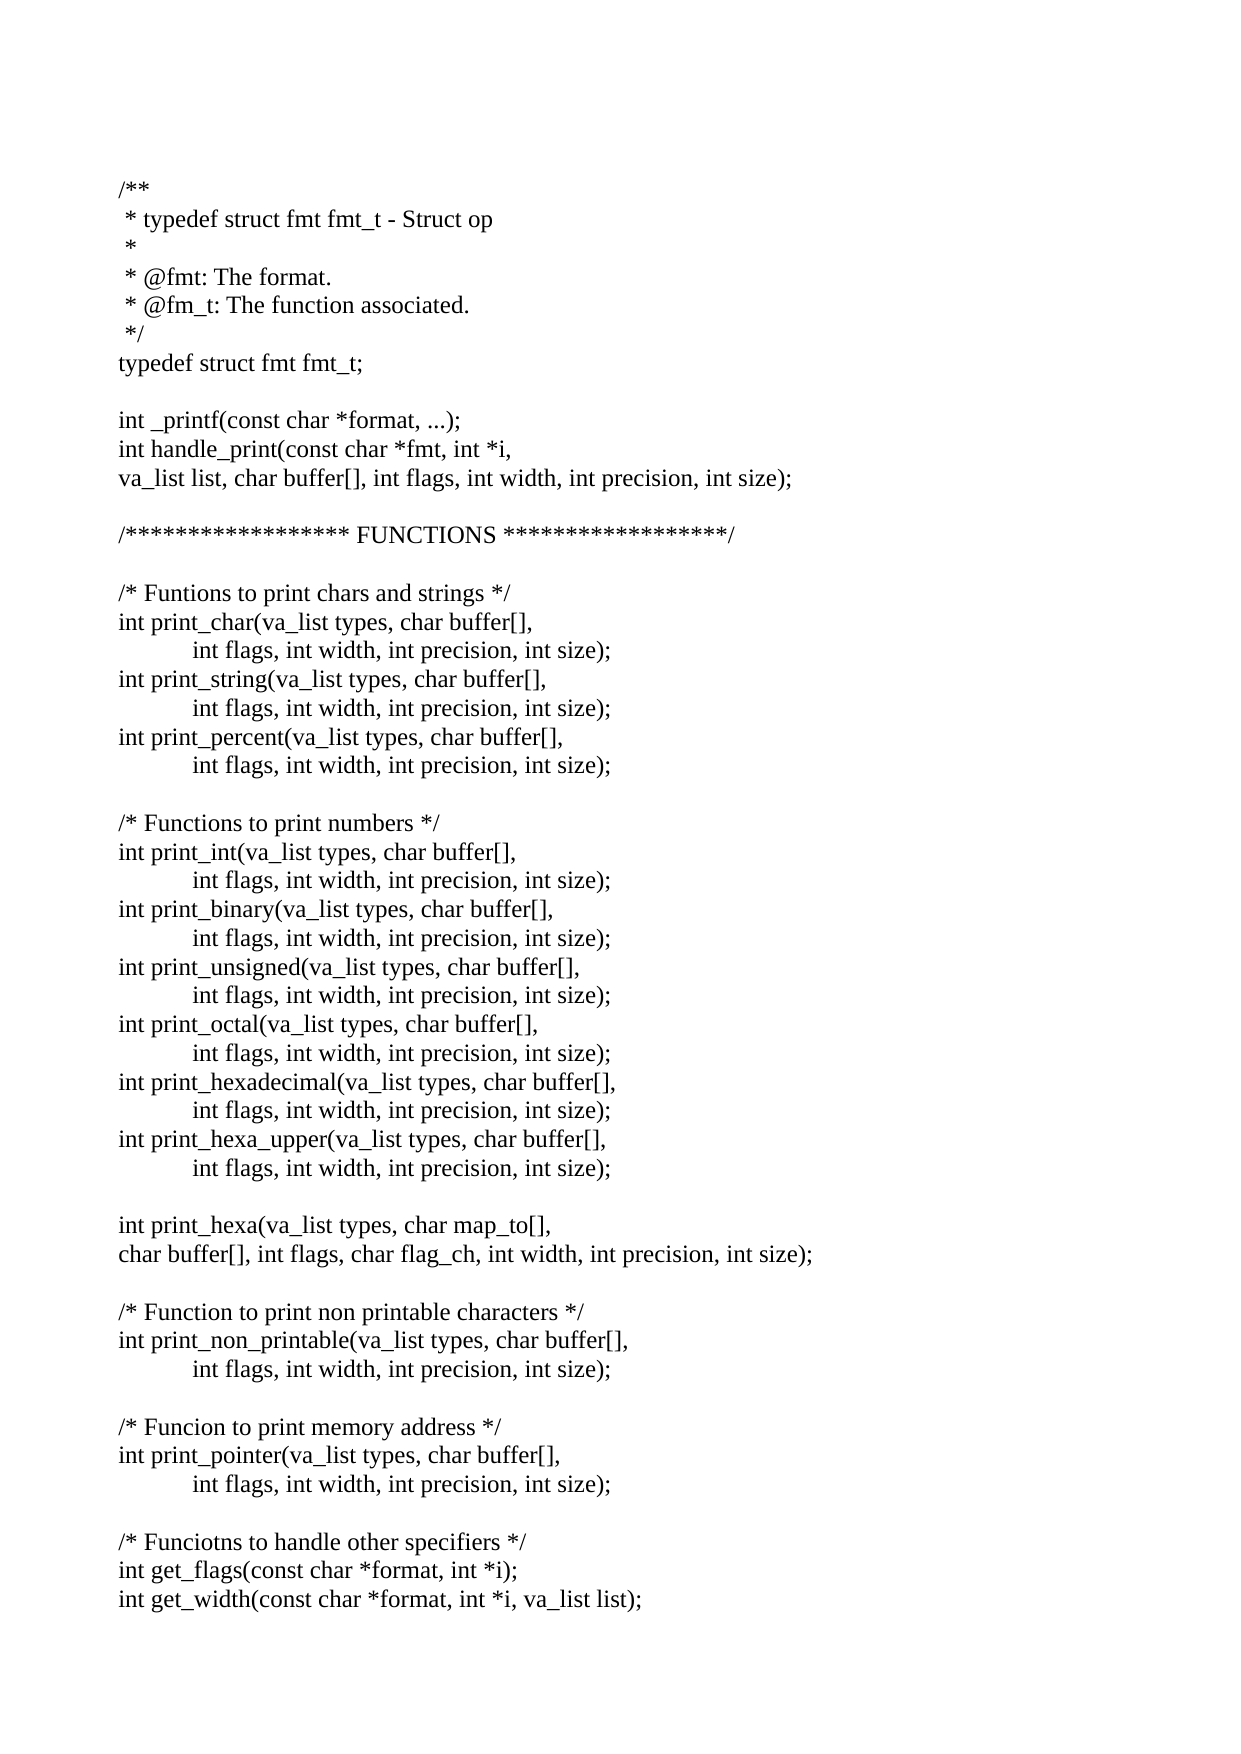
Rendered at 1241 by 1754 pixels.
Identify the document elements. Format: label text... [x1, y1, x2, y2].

text int flags, int width, int precision, int size); [118, 923, 1122, 952]
text int print_octal(va_list types, char buffer[], [118, 1009, 1122, 1038]
text int print_unsigned(va_list types, char buffer[], [118, 952, 1122, 981]
text * typedef struct fmt fmt_t - Struct op [118, 204, 1122, 233]
text int flags, int width, int precision, int size); [118, 1038, 1122, 1067]
text /****************** FUNCTIONS ******************/ [118, 521, 1122, 549]
text /* Funciotns to handle other specifiers */ [118, 1527, 1122, 1556]
text int flags, int width, int precision, int size); [118, 1469, 1122, 1498]
text * @fmt: The format. [118, 262, 1122, 291]
text int flags, int width, int precision, int size); [118, 1354, 1122, 1383]
text int flags, int width, int precision, int size); [118, 693, 1122, 722]
text int flags, int width, int precision, int size); [118, 981, 1122, 1009]
text int print_hexadecimal(va_list types, char buffer[], [118, 1067, 1122, 1096]
text int print_hexa(va_list types, char map_to[], [118, 1211, 1122, 1239]
text */ [118, 319, 1122, 348]
text typedef struct fmt fmt_t; [118, 348, 1122, 377]
text /* Funtions to print chars and strings */ [118, 578, 1122, 607]
text int flags, int width, int precision, int size); [118, 866, 1122, 894]
text int _printf(const char *format, ...); [118, 406, 1122, 434]
text va_list list, char buffer[], int flags, int width, int precision, int size); [118, 463, 1122, 492]
text int flags, int width, int precision, int size); [118, 1153, 1122, 1182]
text int print_string(va_list types, char buffer[], [118, 664, 1122, 693]
text int flags, int width, int precision, int size); [118, 751, 1122, 779]
text /* Functions to print numbers */ [118, 808, 1122, 837]
text int print_int(va_list types, char buffer[], [118, 837, 1122, 866]
text int get_width(const char *format, int *i, va_list list); [118, 1584, 1122, 1613]
text int print_binary(va_list types, char buffer[], [118, 894, 1122, 923]
text * @fm_t: The function associated. [118, 291, 1122, 319]
text int print_pointer(va_list types, char buffer[], [118, 1441, 1122, 1469]
text /* Function to print non printable characters */ [118, 1297, 1122, 1326]
text int handle_print(const char *fmt, int *i, [118, 434, 1122, 463]
text /* Funcion to print memory address */ [118, 1412, 1122, 1441]
text /** [118, 176, 1122, 204]
text char buffer[], int flags, char flag_ch, int width, int precision, int size); [118, 1239, 1122, 1268]
text int print_non_printable(va_list types, char buffer[], [118, 1326, 1122, 1354]
text int print_char(va_list types, char buffer[], [118, 607, 1122, 636]
text int print_percent(va_list types, char buffer[], [118, 722, 1122, 751]
text int flags, int width, int precision, int size); [118, 636, 1122, 664]
text int flags, int width, int precision, int size); [118, 1096, 1122, 1124]
text * [118, 233, 1122, 262]
text int get_flags(const char *format, int *i); [118, 1556, 1122, 1584]
text int print_hexa_upper(va_list types, char buffer[], [118, 1124, 1122, 1153]
